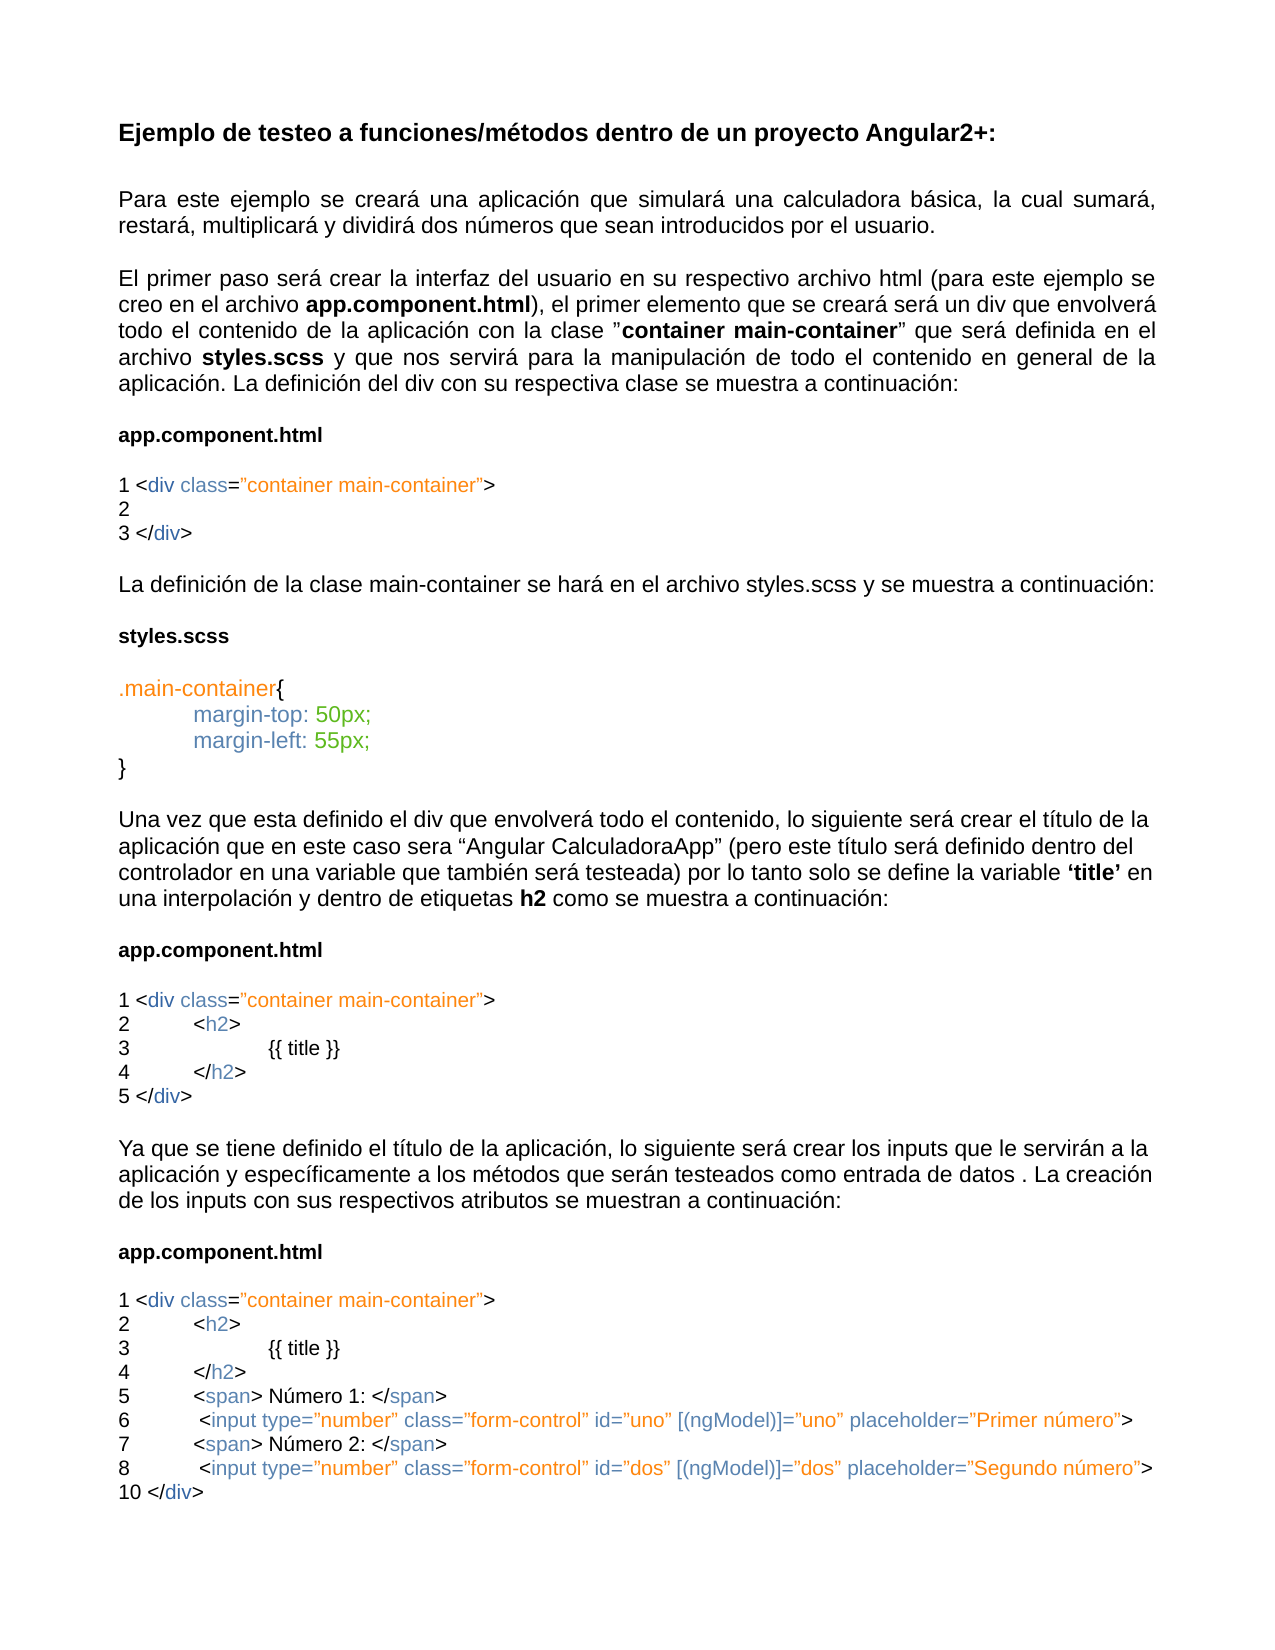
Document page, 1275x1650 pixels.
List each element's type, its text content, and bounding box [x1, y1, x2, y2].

text app.component.html [118, 1240, 1157, 1264]
text 2 <h2> [118, 1312, 1157, 1336]
text La definición de la clase main-container se hará en el archivo styles.scss y se muestra a continuación: [118, 571, 1157, 598]
text margin-left: 55px; [118, 727, 1157, 753]
text 5 </div> [118, 1084, 1157, 1108]
text Para este ejemplo se creará una aplicación que simulará una calculadora básica, la cual sumará, restará, multiplicará y dividirá dos números que sean introducidos por el usuario. [118, 186, 1157, 238]
text 1 <div class=”container main-container”> [118, 473, 1157, 497]
text 1 <div class=”container main-container”> [118, 1288, 1157, 1312]
text 4 </h2> [118, 1060, 1157, 1084]
text Una vez que esta definido el div que envolverá todo el contenido, lo siguiente será crear el título de la aplicación que en este caso sera “Angular CalculadoraApp” (pero este título será definido dentro del controlador en una variable que también será testeada) por lo tanto solo se define la variable ‘title’ en una interpolación y dentro de etiquetas h2 como se muestra a continuación: [118, 806, 1157, 912]
text 2 [118, 497, 1157, 521]
text styles.scss [118, 624, 1157, 648]
text margin-top: 50px; [118, 701, 1157, 727]
text Ya que se tiene definido el título de la aplicación, lo siguiente será crear los inputs que le servirán a la aplicación y específicamente a los métodos que serán testeados como entrada de datos . La creación de los inputs con sus respectivos atributos se muestran a continuación: [118, 1134, 1157, 1213]
text app.component.html [118, 938, 1157, 962]
text 3 </div> [118, 521, 1157, 545]
text 8 <input type=”number” class=”form-control” id=”dos” [(ngModel)]=”dos” placeholder=”Segundo número”> [118, 1456, 1157, 1479]
text 1 <div class=”container main-container”> [118, 988, 1157, 1012]
text 7 <span> Número 2: </span> [118, 1432, 1157, 1456]
text 3 {{ title }} [118, 1036, 1157, 1060]
text } [118, 753, 1157, 780]
text 10 </div> [118, 1479, 1157, 1503]
text 2 <h2> [118, 1012, 1157, 1036]
subtitle Ejemplo de testeo a funciones/métodos dentro de un proyecto Angular2+: [118, 118, 1157, 147]
text 6 <input type=”number” class=”form-control” id=”uno” [(ngModel)]=”uno” placeholder=”Primer número”> [118, 1408, 1157, 1432]
text app.component.html [118, 423, 1157, 447]
text .main-container{ [118, 674, 1157, 701]
text 4 </h2> [118, 1360, 1157, 1384]
text 5 <span> Número 1: </span> [118, 1384, 1157, 1408]
text 3 {{ title }} [118, 1336, 1157, 1360]
text El primer paso será crear la interfaz del usuario en su respectivo archivo html (para este ejemplo se creo en el archivo app.component.html), el primer elemento que se creará será un div que envolverá todo el contenido de la aplicación con la clase ”container main-container” que será definida en el archivo styles.scss y que nos servirá para la manipulación de todo el contenido en general de la aplicación. La definición del div con su respectiva clase se muestra a continuación: [118, 265, 1157, 397]
